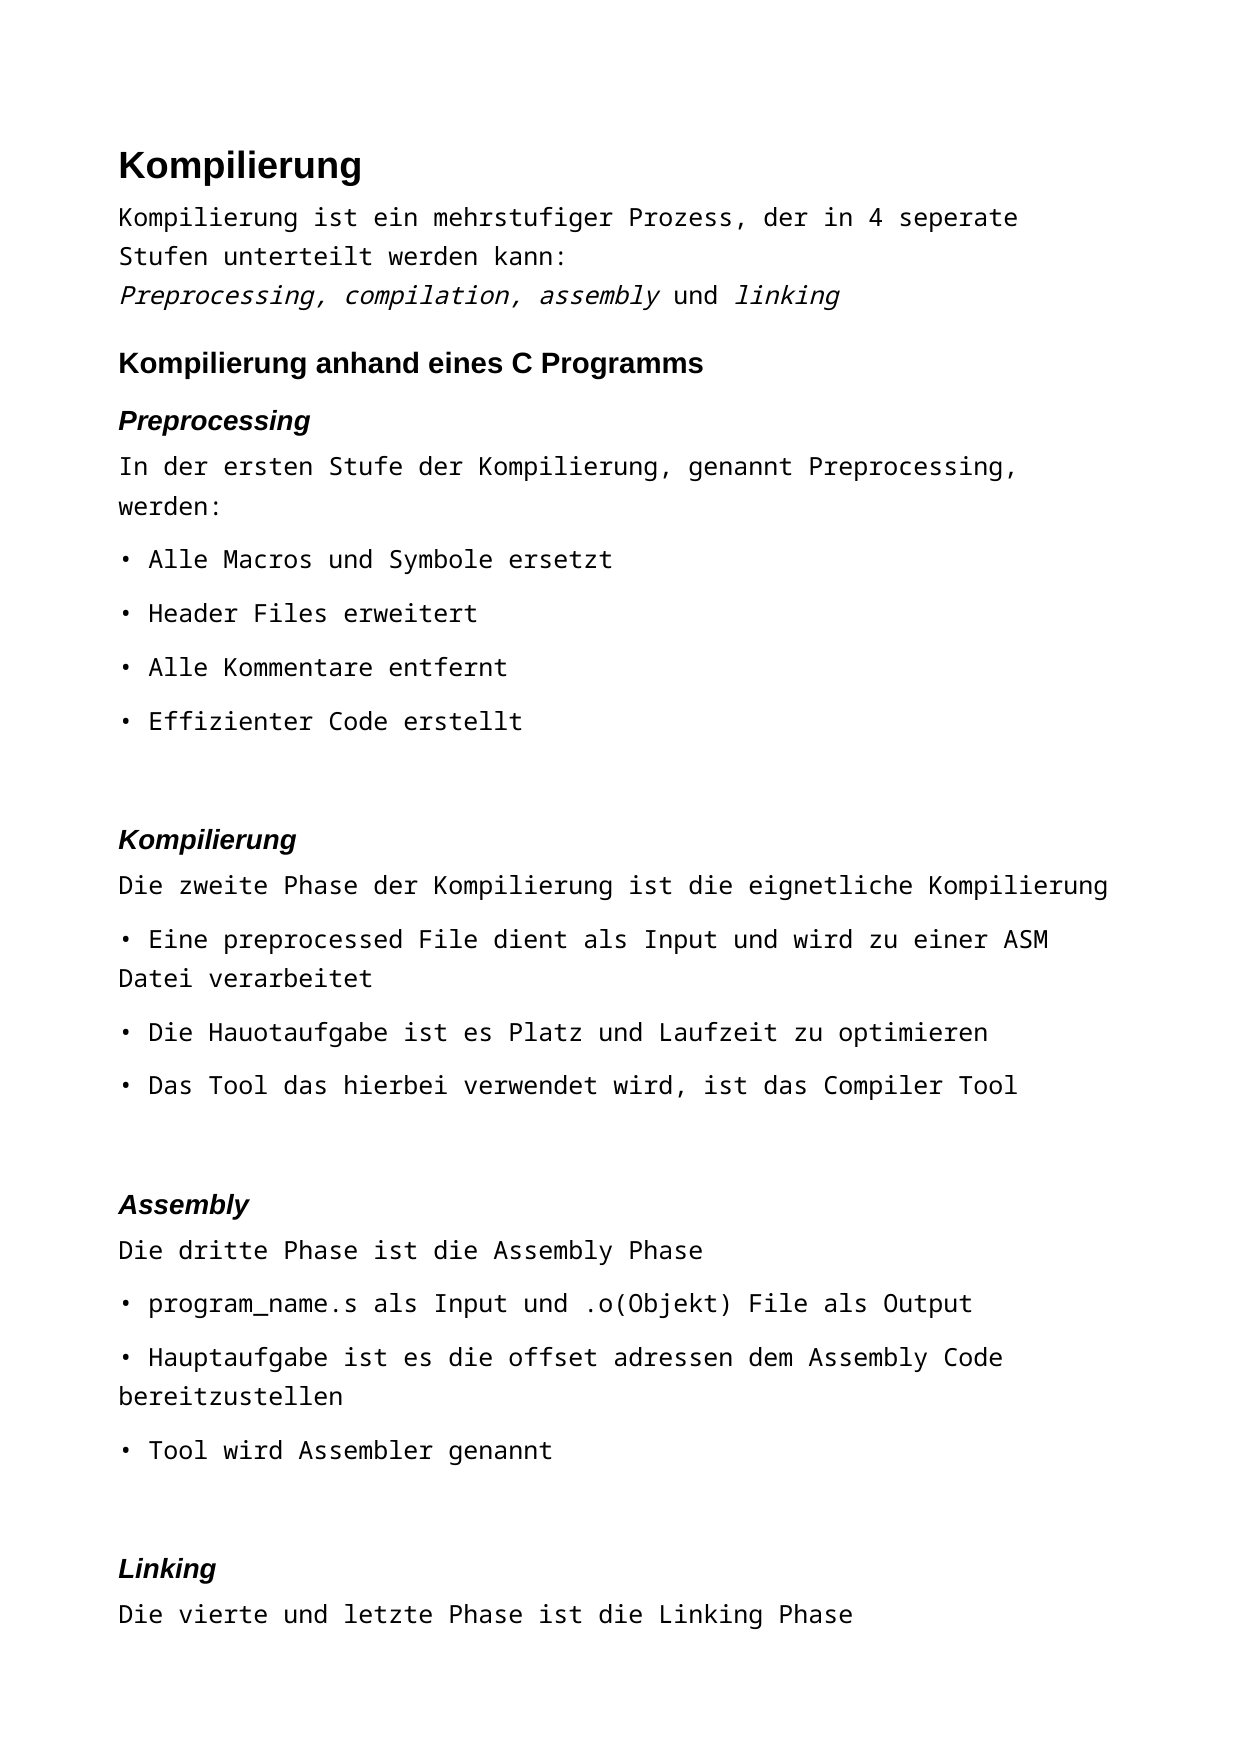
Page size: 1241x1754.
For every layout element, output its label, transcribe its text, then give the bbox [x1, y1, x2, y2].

subtitle Preprocessing [118, 405, 1122, 437]
subtitle Kompilierung anhand eines C Programms [118, 346, 1122, 380]
text • Tool wird Assembler genannt [118, 1433, 1122, 1467]
text In der ersten Stufe der Kompilierung, genannt Preprocessing, werden: [118, 449, 1122, 522]
text • Alle Macros und Symbole ersetzt [118, 542, 1122, 576]
subtitle Kompilierung [118, 143, 1122, 187]
subtitle Linking [118, 1553, 1122, 1585]
text • Alle Kommentare entfernt [118, 649, 1122, 683]
text • Effizienter Code erstellt [118, 703, 1122, 737]
text • Die Hauotaufgabe ist es Platz und Laufzeit zu optimieren [118, 1014, 1122, 1048]
text Die zweite Phase der Kompilierung ist die eignetliche Kompilierung [118, 868, 1122, 902]
text Die dritte Phase ist die Assembly Phase [118, 1232, 1122, 1266]
subtitle Kompilierung [118, 823, 1122, 855]
text • Hauptaufgabe ist es die offset adressen dem Assembly Code bereitzustellen [118, 1340, 1122, 1413]
text Kompilierung ist ein mehrstufiger Prozess, der in 4 seperate Stufen unterteilt werden kann: Preprocessing, compilation, assembly und linking [118, 199, 1122, 312]
text • Header Files erweitert [118, 596, 1122, 630]
text • Das Tool das hierbei verwendet wird, ist das Compiler Tool [118, 1068, 1122, 1102]
text • program_name.s als Input und .o(Objekt) File als Output [118, 1286, 1122, 1320]
text Die vierte und letzte Phase ist die Linking Phase [118, 1597, 1122, 1631]
subtitle Assembly [118, 1188, 1122, 1220]
text • Eine preprocessed File dient als Input und wird zu einer ASM Datei verarbeitet [118, 921, 1122, 994]
